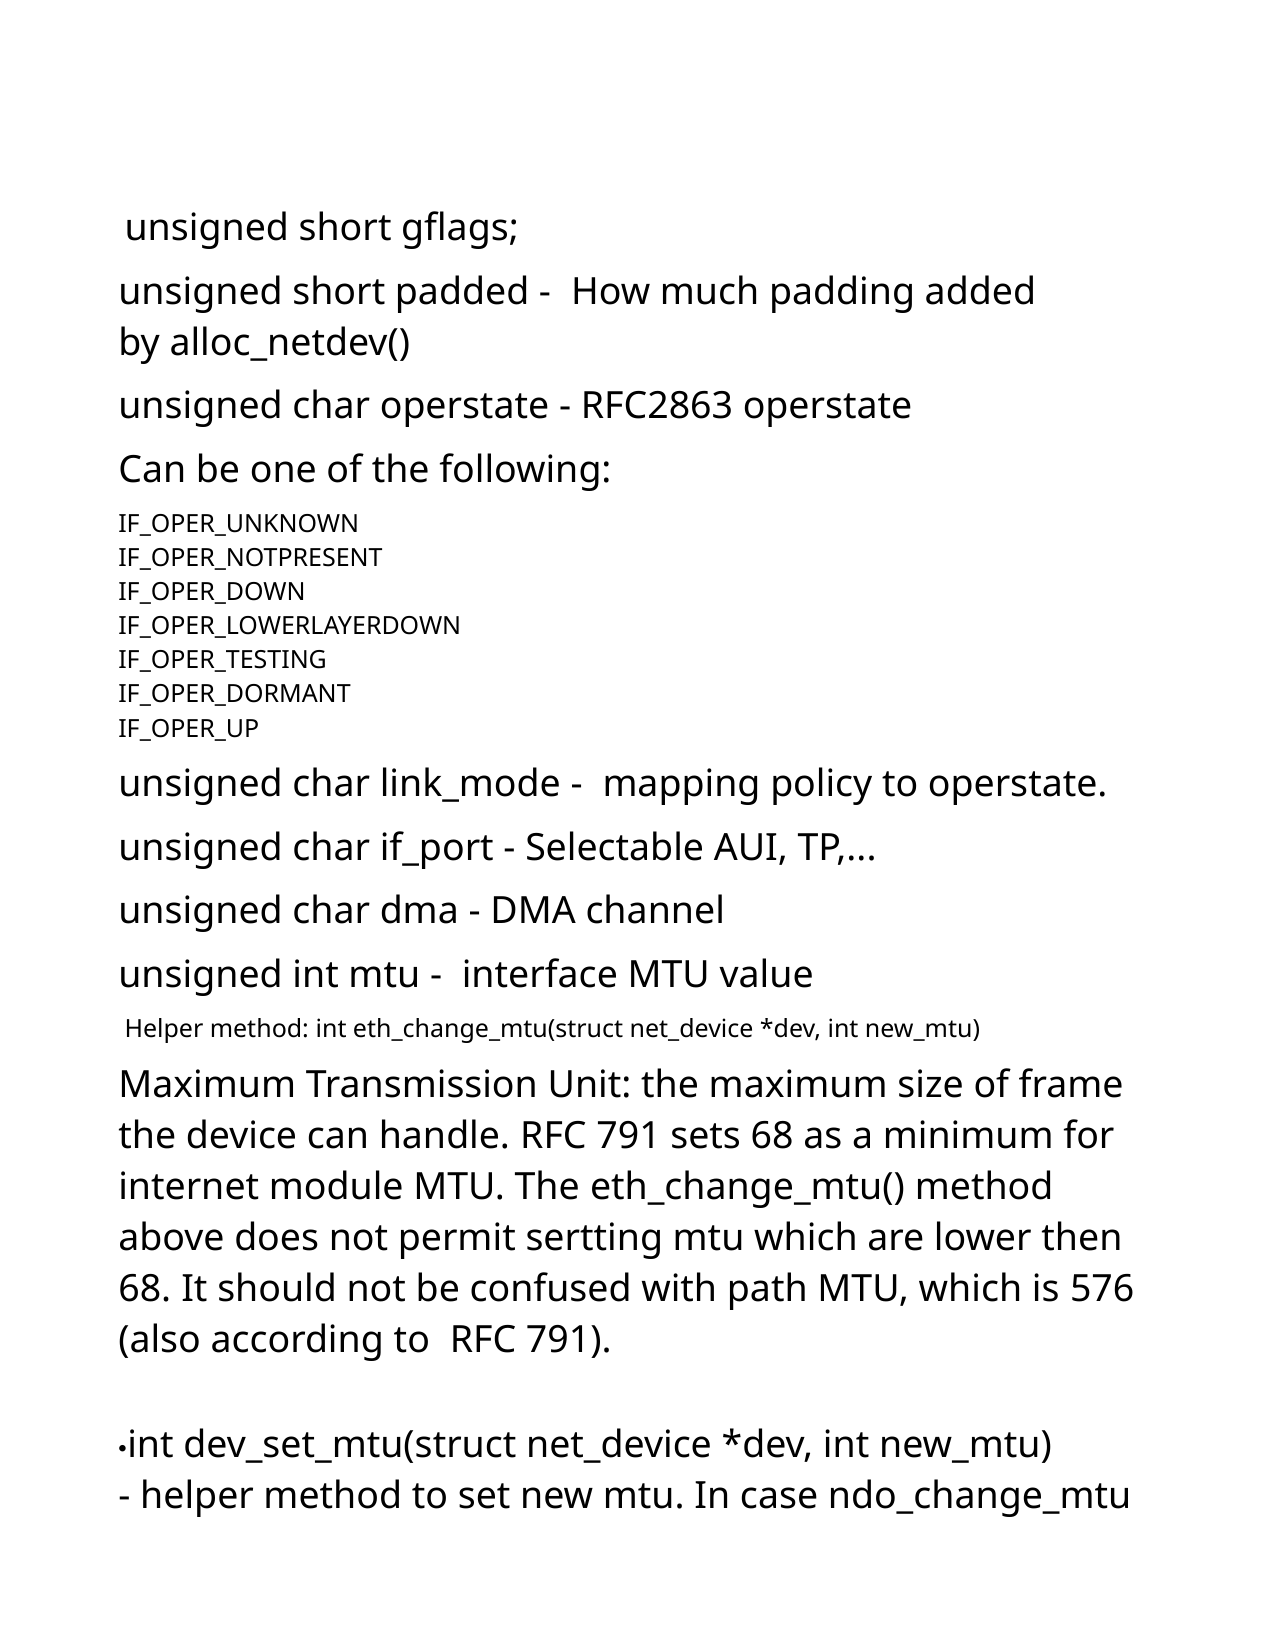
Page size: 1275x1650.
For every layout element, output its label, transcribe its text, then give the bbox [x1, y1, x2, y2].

text unsigned short gflags; [118, 201, 1157, 252]
text Helper method: int eth_change_mtu(struct net_device *dev, int new_mtu) [118, 1011, 1157, 1045]
text unsigned short padded - How much padding added by alloc_netdev() [118, 264, 1157, 366]
text unsigned char dma - DMA channel [118, 884, 1157, 935]
text unsigned char link_mode - mapping policy to operstate. [118, 757, 1157, 808]
text unsigned char operstate - RFC2863 operstate [118, 379, 1157, 430]
text Maximum Transmission Unit: the maximum size of frame the device can handle. RFC 791 sets 68 as a minimum for internet module MTU. The eth_change_mtu() method above does not permit sertting mtu which are lower then 68. It should not be confused with path MTU, which is 576 (also according to RFC 791). [118, 1057, 1157, 1364]
list int dev_set_mtu(struct net_device *dev, int new_mtu) - helper method to set new mtu. In case ndo_change_mtu [118, 1417, 1157, 1519]
text Can be one of the following: [118, 442, 1157, 493]
text unsigned int mtu - interface MTU value [118, 947, 1157, 998]
text unsigned char if_port - Selectable AUI, TP,... [118, 820, 1157, 871]
text IF_OPER_UNKNOWN IF_OPER_NOTPRESENT IF_OPER_DOWN IF_OPER_LOWERLAYERDOWN IF_OPER_TESTING IF_OPER_DORMANT IF_OPER_UP [118, 506, 1157, 744]
